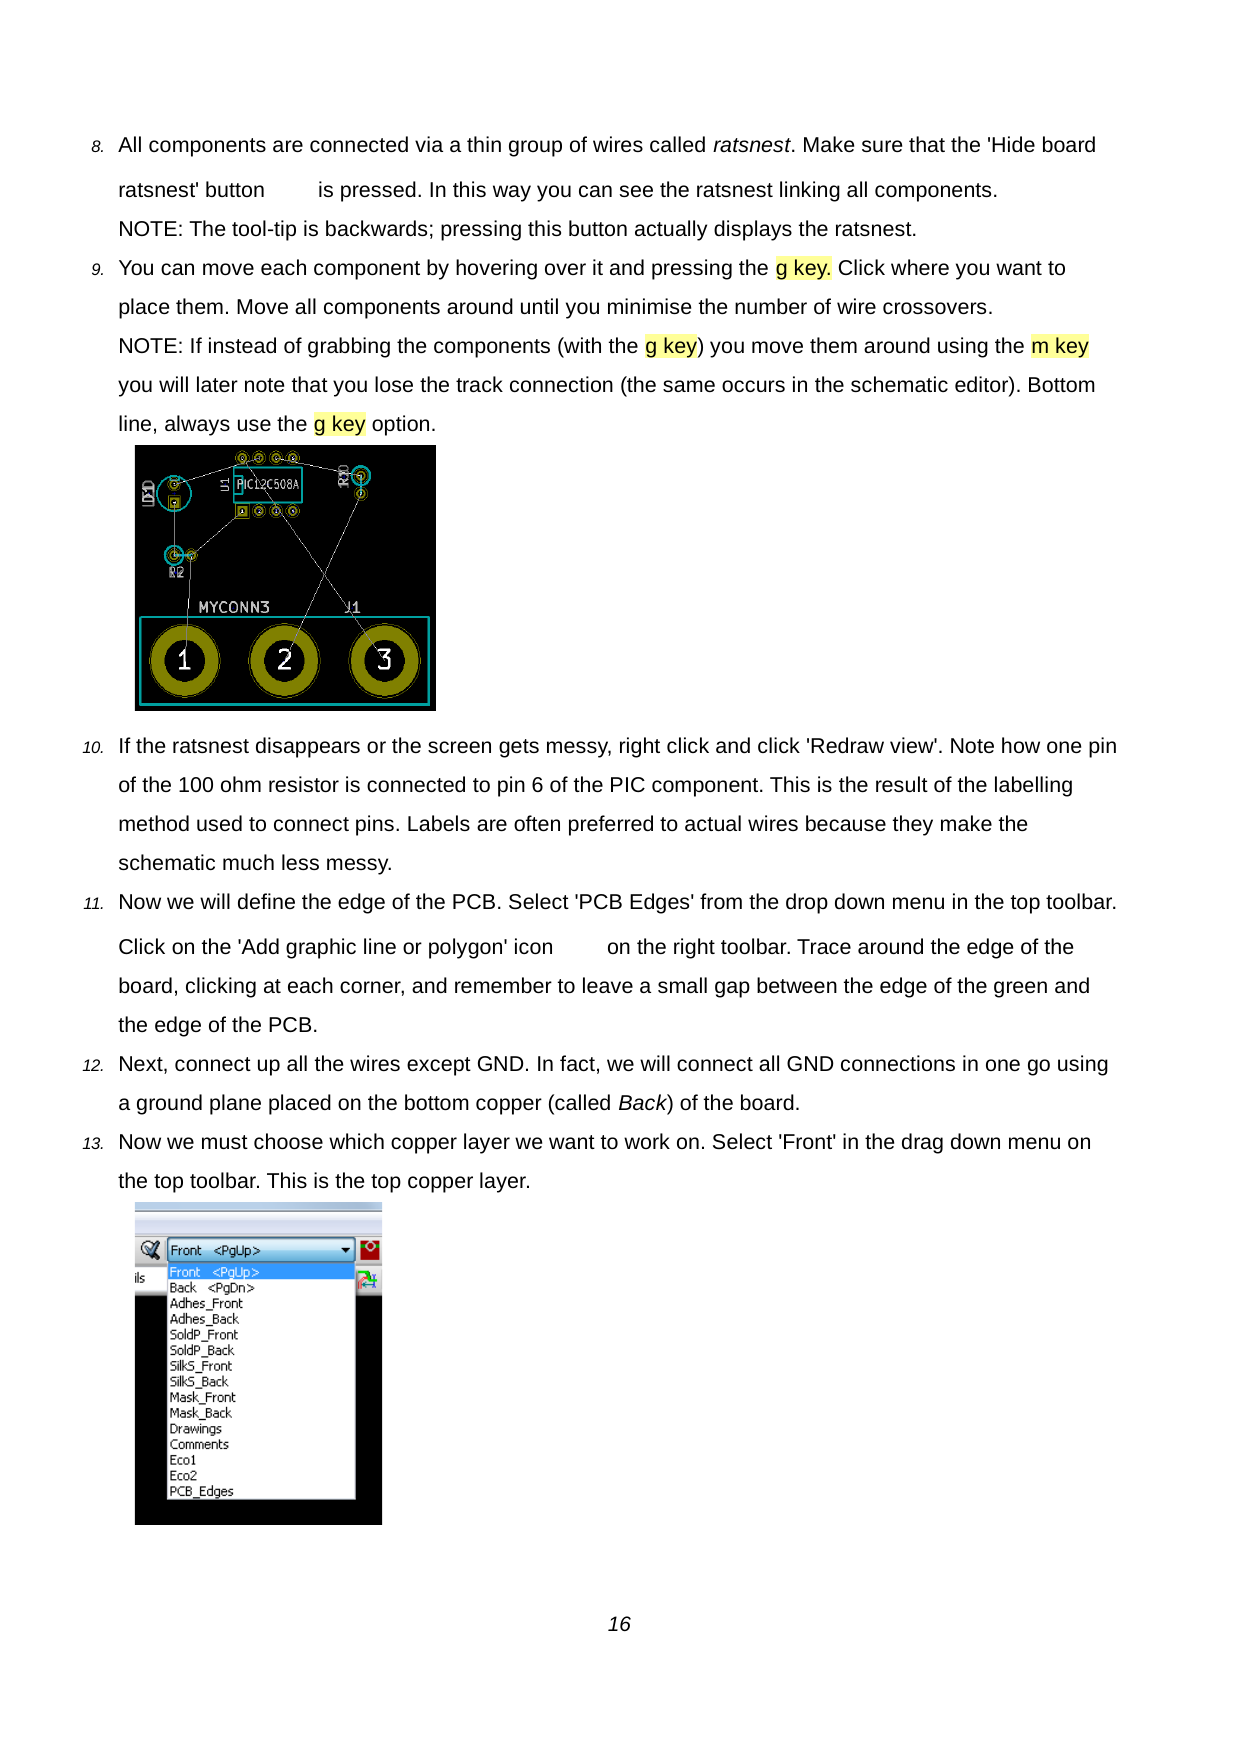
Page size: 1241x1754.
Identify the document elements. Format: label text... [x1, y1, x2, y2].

picture [134, 1202, 383, 1525]
list You can move each component by hovering over it and pressing the g key. Click where you want to place them. Move all components around until you minimise the number of wire crossovers. NOTE: If instead of grabbing the components (with the g key) you move them around using the m key you will later note that you lose the track connection (the same occurs in the schematic editor). Bottom line, always use the g key option. [118, 241, 1122, 719]
list Now we must choose which copper layer we want to work on. Select 'Front' in the drag down menu on the top toolbar. This is the top copper layer. [118, 1115, 1122, 1534]
picture [134, 445, 436, 711]
list If the ratsnest disappears or the screen gets messy, right click and click 'Redraw view'. Note how one pin of the 100 ohm resistor is connected to pin 6 of the PIC component. This is the result of the labelling method used to connect pins. Labels are often preferred to actual wires because they make the schematic much less messy. [118, 719, 1122, 875]
list Next, connect up all the wires except GND. In fact, we will connect all GND connections in one go using a ground plane placed on the bottom copper (called Back) of the board. [118, 1037, 1122, 1115]
list Now we will define the edge of the PCB. Select 'PCB Edges' from the drop down menu in the top toolbar. Click on the 'Add graphic line or polygon' icon on the right toolbar. Trace around the edge of the board, clicking at each corner, and remember to leave a small gap between the edge of the green and the edge of the PCB. [118, 875, 1122, 1037]
list All components are connected via a thin group of wires called ratsnest. Make sure that the 'Hide board ratsnest' button is pressed. In this way you can see the ratsnest linking all components. NOTE: The tool-tip is backwards; pressing this button actually displays the ratsnest. [118, 118, 1122, 241]
